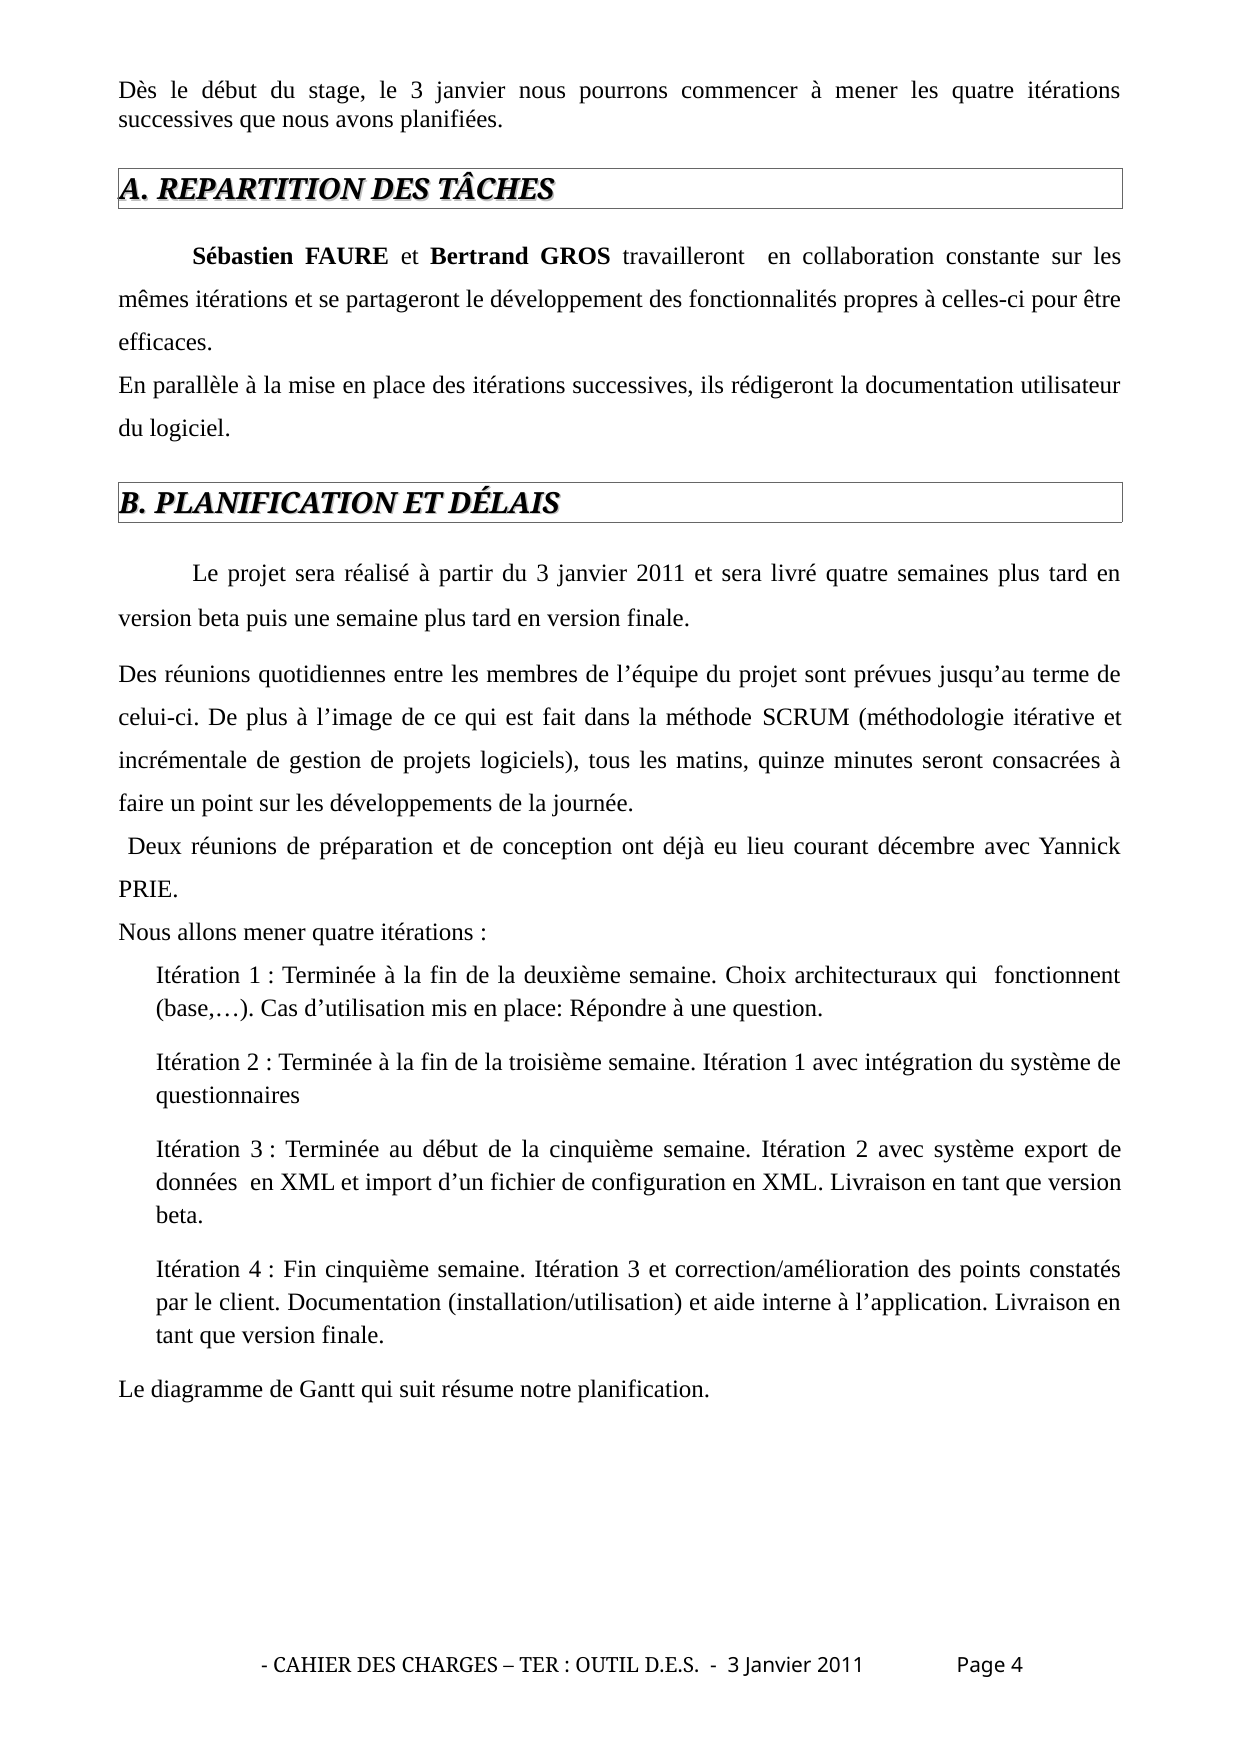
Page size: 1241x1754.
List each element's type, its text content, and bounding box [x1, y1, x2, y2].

list Itération 3 : Terminée au début de la cinquième semaine. Itération 2 avec système export de données en XML et import d’un fichier de configuration en XML. Livraison en tant que version beta. [156, 1134, 1122, 1229]
list Itération 4 : Fin cinquième semaine. Itération 3 et correction/amélioration des points constatés par le client. Documentation (installation/utilisation) et aide interne à l’application. Livraison en tant que version finale. [156, 1254, 1122, 1349]
subtitle B. Planification et délais [119, 483, 1122, 522]
text Sébastien FAURE et Bertrand GROS travailleront en collaboration constante sur les mêmes itérations et se partageront le développement des fonctionnalités propres à celles-ci pour être efficaces. [118, 241, 1122, 356]
list Itération 1 : Terminée à la fin de la deuxième semaine. Choix architecturaux qui fonctionnent (base,…). Cas d’utilisation mis en place: Répondre à une question. [156, 961, 1122, 1022]
text Le projet sera réalisé à partir du 3 janvier 2011 et sera livré quatre semaines plus tard en version beta puis une semaine plus tard en version finale. [118, 554, 1122, 632]
subtitle A. Repartition des tâches [119, 169, 1122, 208]
list Le diagramme de Gantt qui suit résume notre planification. [118, 1374, 1122, 1403]
text Deux réunions de préparation et de conception ont déjà eu lieu courant décembre avec Yannick PRIE. [118, 831, 1122, 903]
text En parallèle à la mise en place des itérations successives, ils rédigeront la documentation utilisateur du logiciel. [118, 370, 1122, 442]
list Itération 2 : Terminée à la fin de la troisième semaine. Itération 1 avec intégration du système de questionnaires [156, 1047, 1122, 1109]
text Des réunions quotidiennes entre les membres de l’équipe du projet sont prévues jusqu’au terme de celui-ci. De plus à l’image de ce qui est fait dans la méthode SCRUM (méthodologie itérative et incrémentale de gestion de projets logiciels), tous les matins, quinze minutes seront consacrées à faire un point sur les développements de la journée. [118, 659, 1122, 817]
text Nous allons mener quatre itérations : [118, 917, 1122, 946]
text Dès le début du stage, le 3 janvier nous pourrons commencer à mener les quatre itérations successives que nous avons planifiées. [118, 75, 1122, 132]
